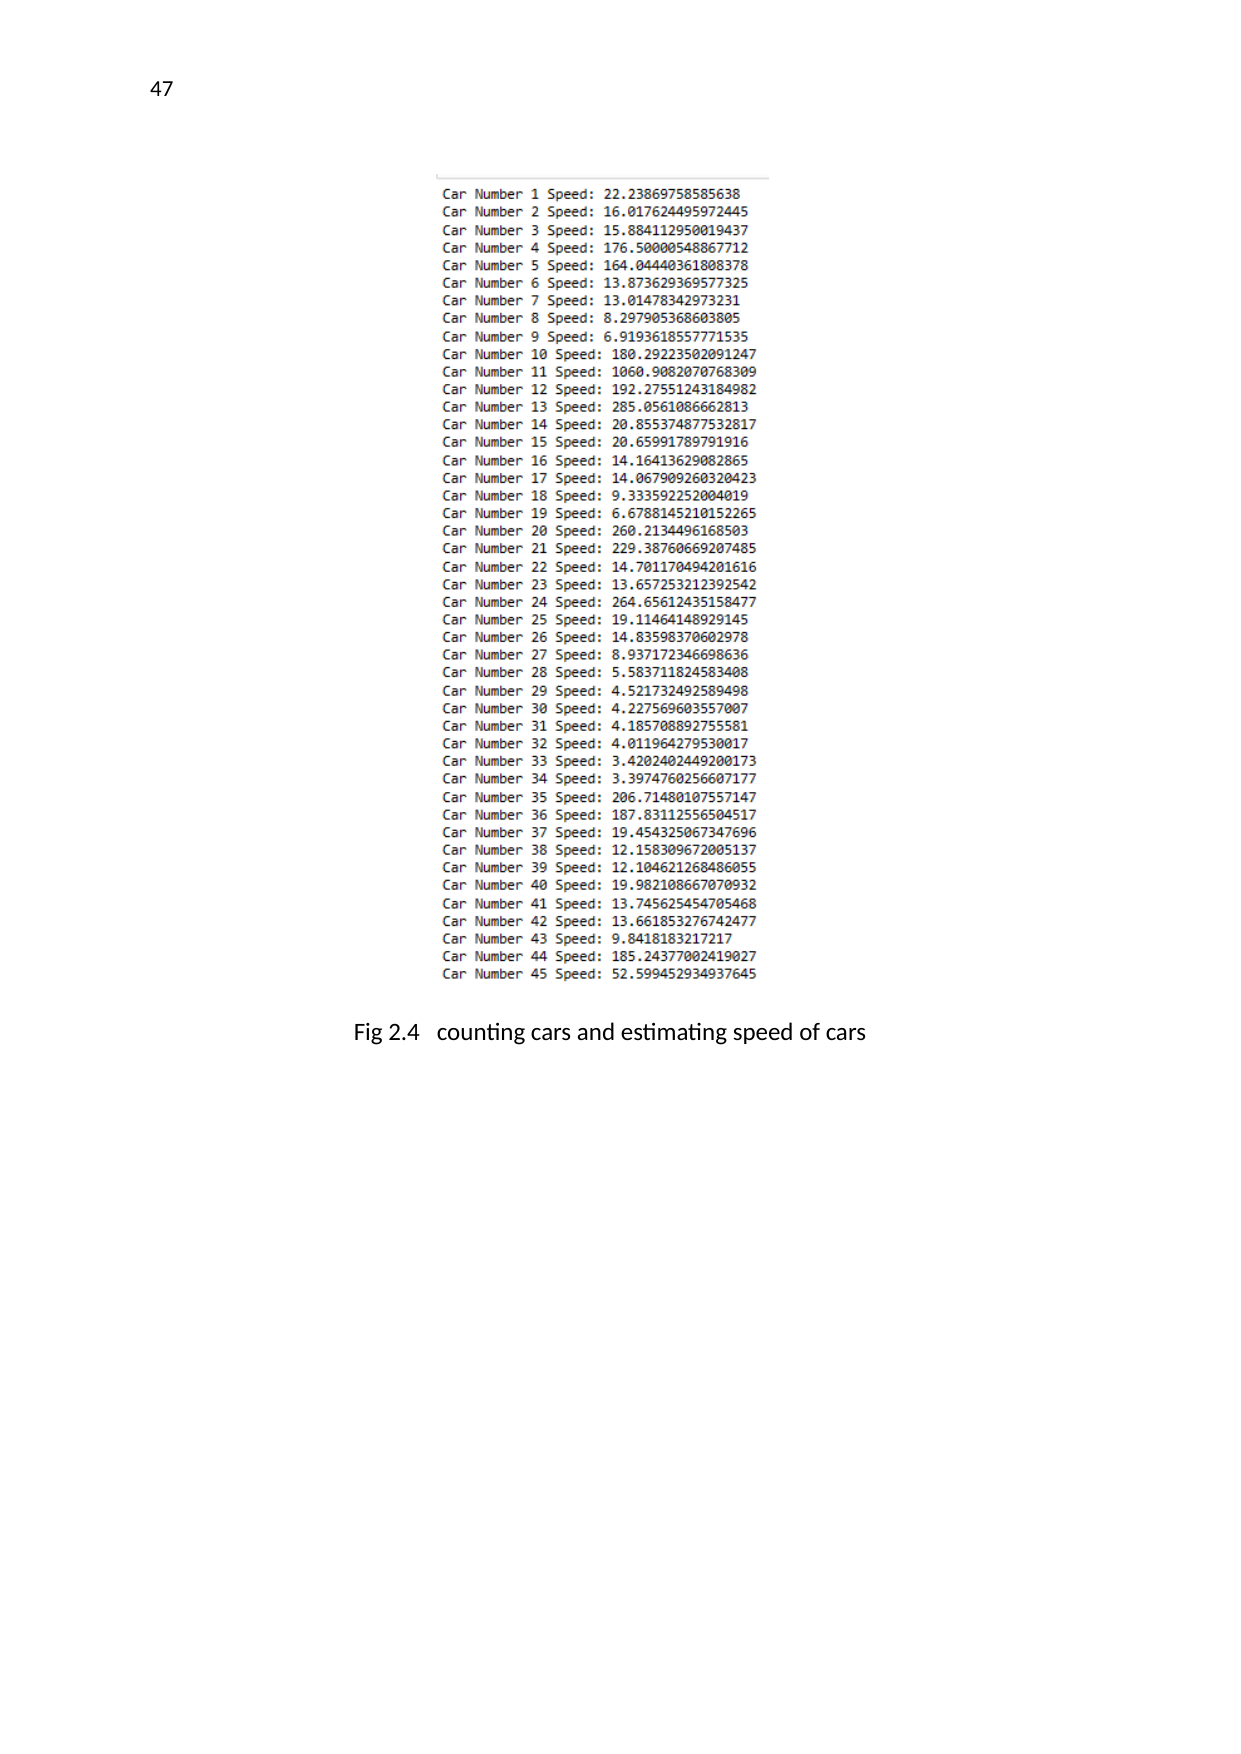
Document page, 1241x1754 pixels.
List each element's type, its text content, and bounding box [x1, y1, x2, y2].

text Fig 2.4 counting cars and estimating speed of cars [150, 1016, 1090, 1047]
